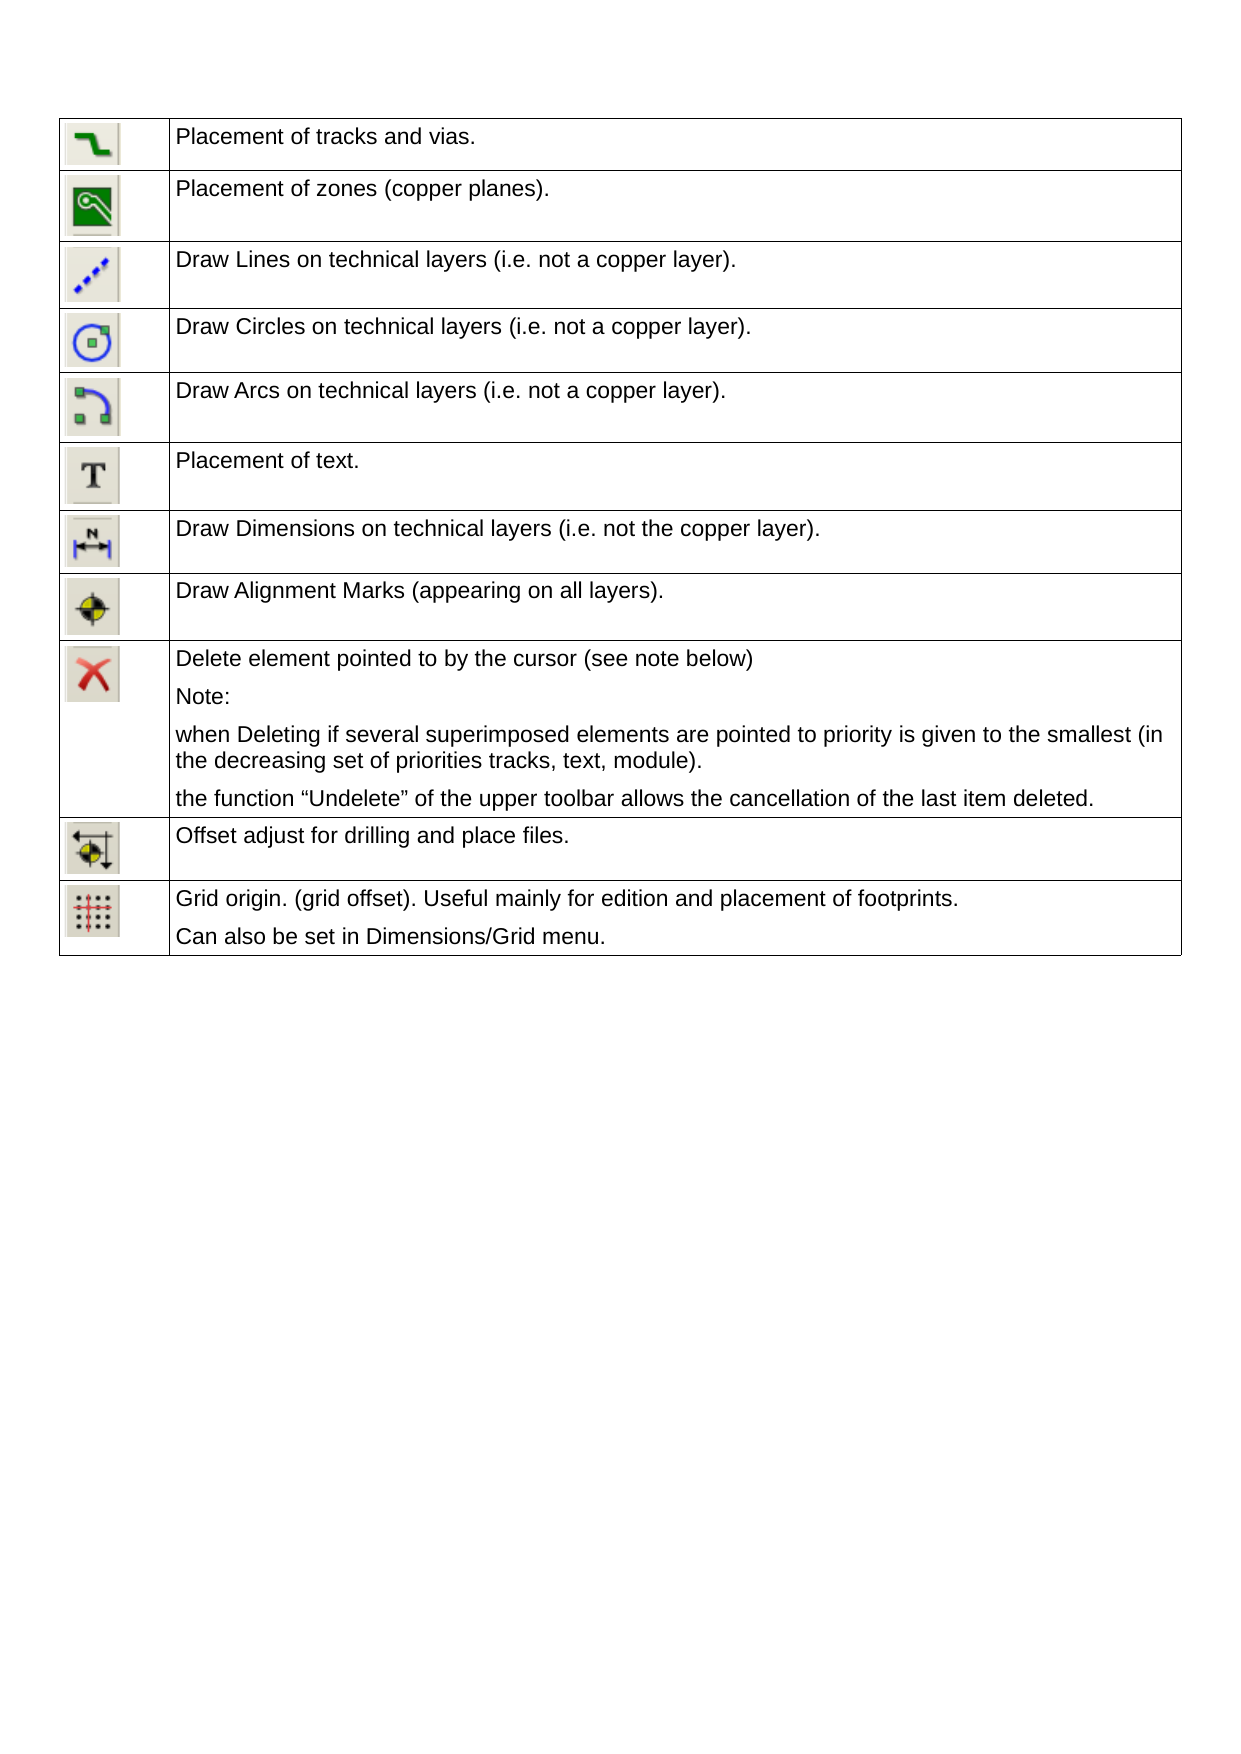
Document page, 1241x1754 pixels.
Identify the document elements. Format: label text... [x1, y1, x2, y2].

table_cell Placement of text. [170, 443, 1181, 509]
table_cell Placement of tracks and vias. [170, 119, 1181, 170]
picture [64, 175, 121, 236]
table_cell [60, 242, 169, 308]
picture [64, 515, 120, 567]
picture [64, 447, 120, 504]
table_cell [60, 574, 169, 640]
picture [64, 378, 121, 436]
table_cell Draw Arcs on technical layers (i.e. not a copper layer). [170, 373, 1181, 442]
table_cell Draw Lines on technical layers (i.e. not a copper layer). [170, 242, 1181, 308]
table_cell [60, 881, 169, 955]
picture [64, 313, 121, 367]
table_cell Delete element pointed to by the cursor (see note below) Note: when Deleting if several superimposed elements are pointed to priority is given to the smallest (in the decreasing set of priorities tracks, text, module). the function “Undelete” of the upper toolbar allows the cancellation of the last item deleted. [170, 641, 1181, 817]
picture [64, 578, 120, 635]
table_cell Draw Circles on technical layers (i.e. not a copper layer). [170, 309, 1181, 372]
table_cell [60, 171, 169, 241]
table_cell Draw Alignment Marks (appearing on all layers). [170, 574, 1181, 640]
table_cell [60, 511, 169, 572]
picture [64, 885, 120, 937]
picture [64, 247, 121, 302]
picture [64, 646, 120, 702]
table_cell Offset adjust for drilling and place files. [170, 818, 1181, 880]
table_cell [60, 373, 169, 442]
table_cell [60, 443, 169, 509]
table_cell [60, 119, 169, 170]
table_cell Grid origin. (grid offset). Useful mainly for edition and placement of footprints. Can also be set in Dimensions/Grid menu. [170, 881, 1181, 955]
table_cell Draw Dimensions on technical layers (i.e. not the copper layer). [170, 511, 1181, 572]
picture [64, 123, 121, 165]
table_cell Placement of zones (copper planes). [170, 171, 1181, 241]
table_cell [60, 309, 169, 372]
picture [64, 822, 120, 874]
table_cell [60, 641, 169, 817]
table_cell [60, 818, 169, 880]
